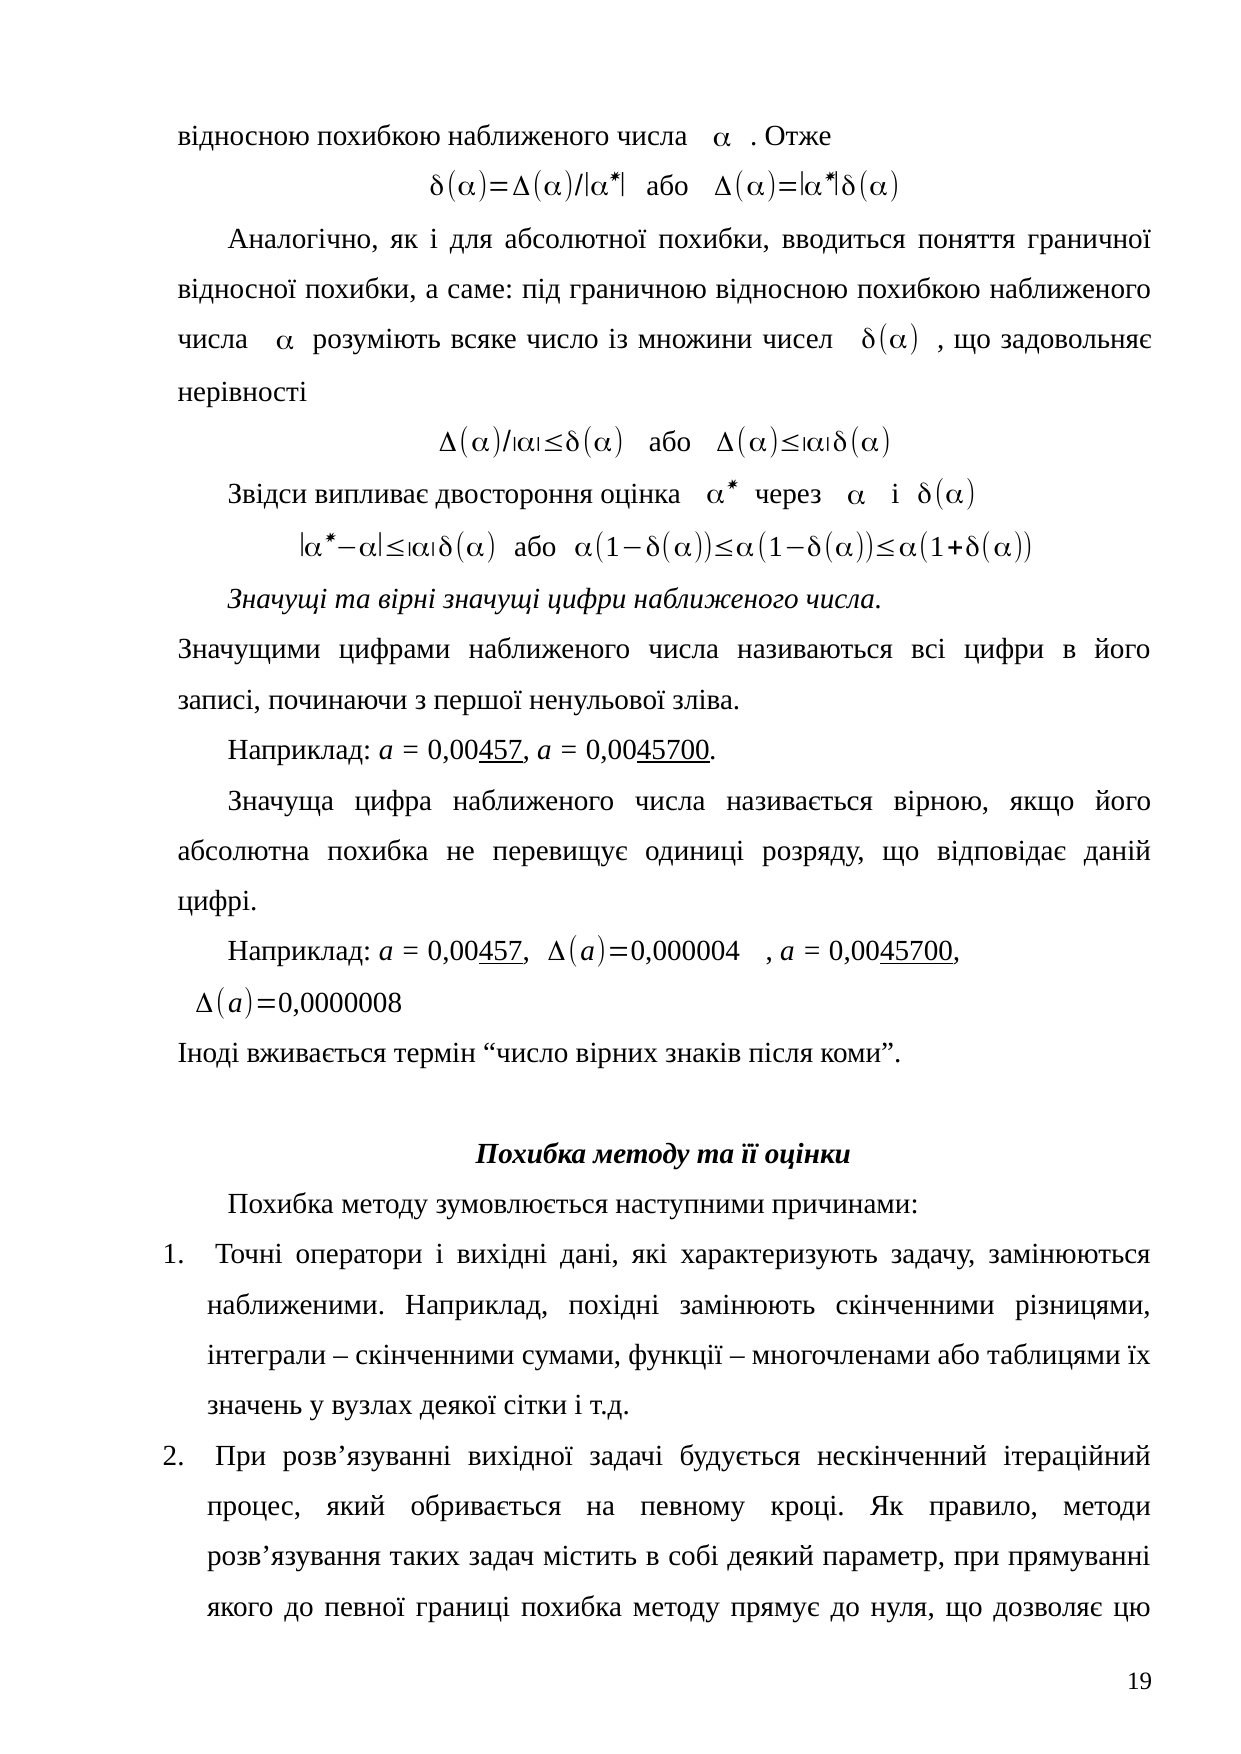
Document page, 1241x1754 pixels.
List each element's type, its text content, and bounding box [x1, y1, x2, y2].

text або [177, 529, 1152, 564]
text Значущими цифрами наближеного числа називаються всі цифри в його записі, починаючи з першої ненульової зліва. [177, 632, 1152, 716]
text Наприклад: a = 0,00457, а = 0,0045700. [177, 732, 1152, 766]
list Точні оператори і вихідні дані, які характеризують задачу, замінюються наближеними. Наприклад, похідні замінюють скінченними різницями, інтеграли – скінченними сумами, функції – многочленами або таблицями їх значень у вузлах деякої сітки і т.д. [162, 1237, 1152, 1421]
text Слід зауважити, що гранична похибка не дає повної характеристики щодо точності вимірювання або обчислення. Так, наприклад, якщо при вимірюванні двох балок отримано розміри , , то незважаючи на рівність їх граничних абсолютних похибок, якість вимірювання першої балки істотно вище ніж другої. Тут для характеристики точності вимірювання істотною є абсолютна похибка, яка приходиться на одиницю вимірювальної довжини. Така величина називається відносною похибкою наближеного числа . Отже [177, 118, 1152, 152]
text Значущі та вірні значущі цифри наближеного числа. [177, 581, 1152, 615]
text Похибка методу та її оцінки [177, 1136, 1152, 1169]
text або [177, 424, 1152, 460]
text або [177, 168, 1152, 204]
text Значуща цифра наближеного числа називається вірною, якщо його абсолютна похибка не перевищує одиниці розряду, що відповідає даній цифрі. [177, 783, 1152, 917]
text Наприклад: а = 0,00457, , а = 0,0045700, [177, 933, 1152, 1021]
text Похибка методу зумовлюється наступними причинами: [177, 1186, 1152, 1220]
text Аналогічно, як і для абсолютної похибки, вводиться поняття граничної відносної похибки, а саме: під граничною відносною похибкою наближеного числа розуміють всяке число із множини чисел , що задовольняє нерівності [177, 221, 1152, 407]
text Звідси випливає двостороння оцінка через і [177, 477, 1152, 512]
text Іноді вживається термін “число вірних знаків після коми”. [177, 1035, 1152, 1069]
list При розв’язуванні вихідної задачі будується нескінченний ітераційний процес, який обривається на певному кроці. Як правило, методи розв’язування таких задач містить в собі деякий параметр, при прямуванні якого до певної границі похибка методу прямує до нуля, що дозволяє цю [162, 1438, 1152, 1622]
